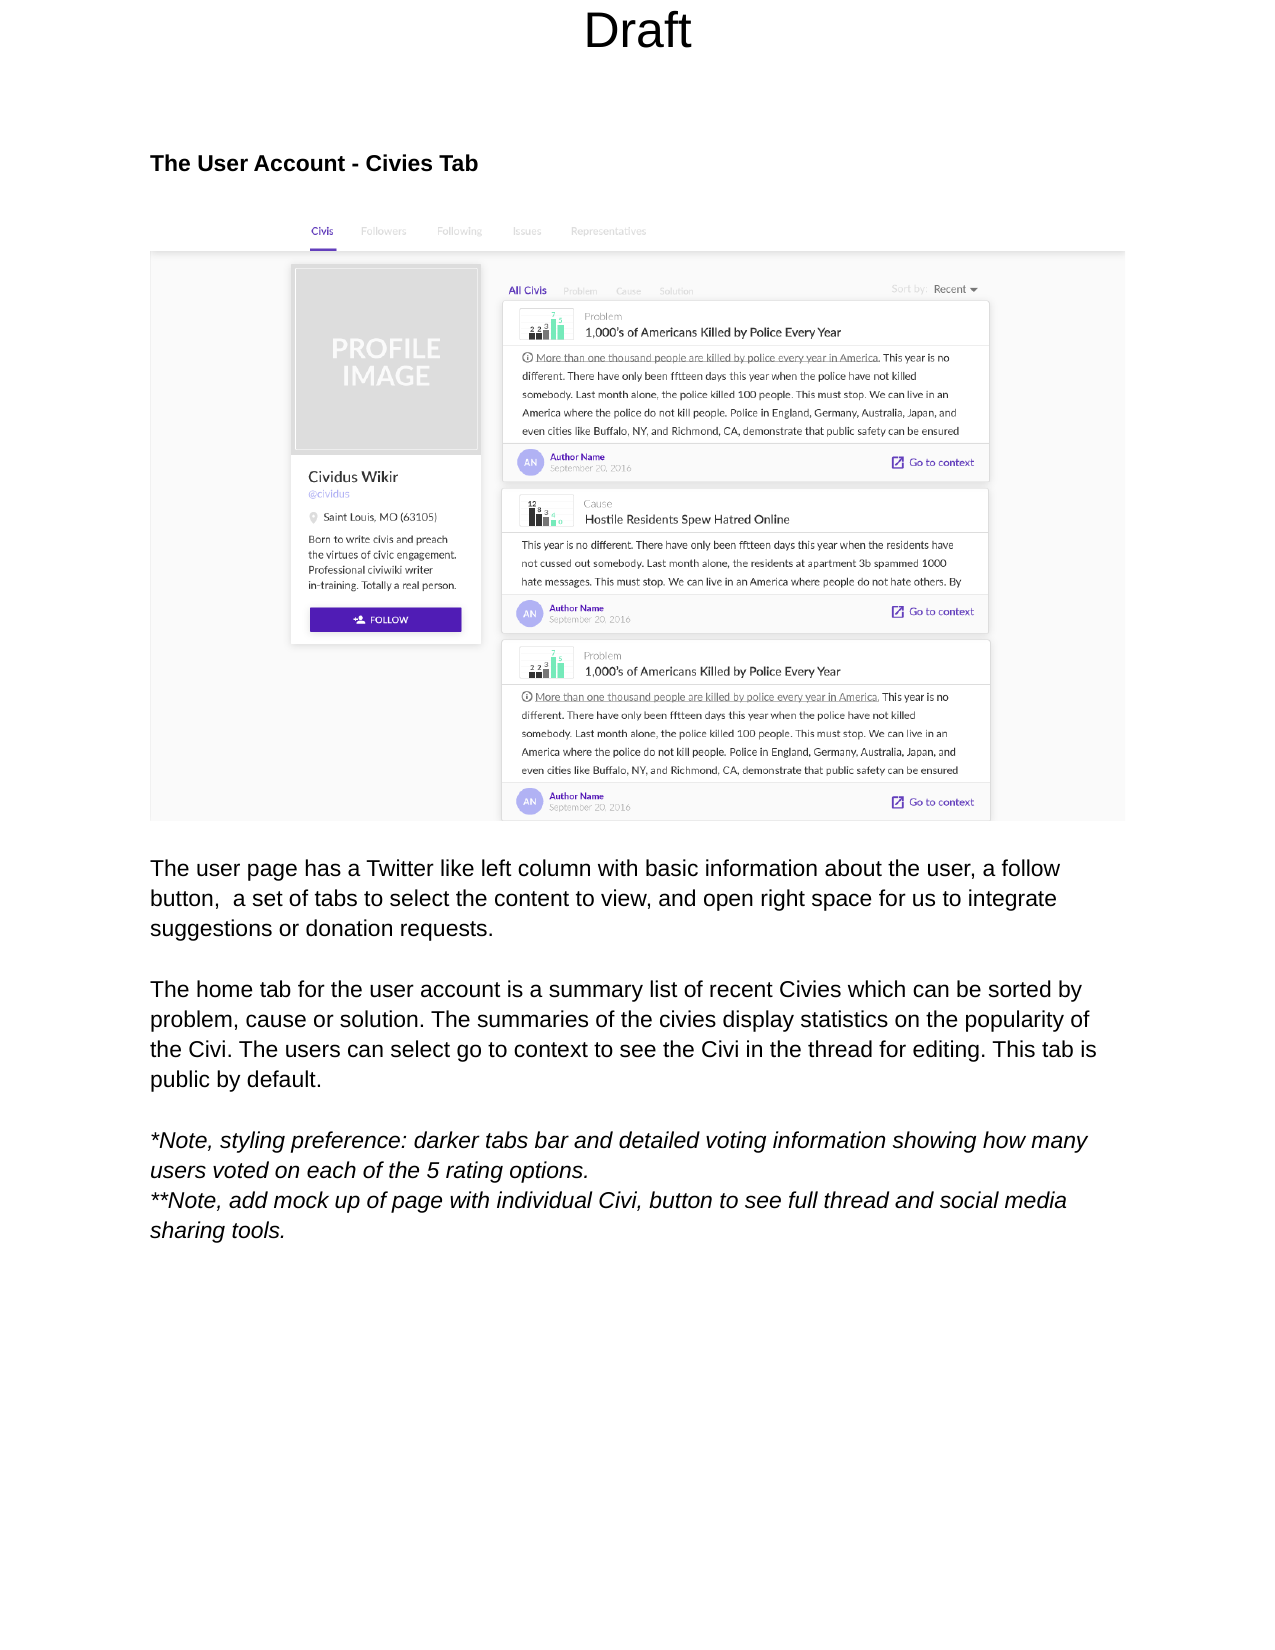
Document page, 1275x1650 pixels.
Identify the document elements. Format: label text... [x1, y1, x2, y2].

text **Note, add mock up of page with individual Civi, button to see full thread and social media sharing tools. [150, 1187, 1125, 1244]
text The User Account - Civies Tab [150, 150, 1125, 176]
text The user page has a Twitter like left column with basic information about the user, a follow button, a set of tabs to select the content to view, and open right space for us to integrate suggestions or donation requests. [150, 855, 1125, 942]
text The home tab for the user account is a summary list of recent Civies which can be sorted by problem, cause or solution. The summaries of the civies display statistics on the popularity of the Civi. The users can select go to context to see the Civi in the thread for editing. This tab is public by default. [150, 976, 1125, 1093]
text *Note, styling preference: darker tabs bar and detailed voting information showing how many users voted on each of the 5 rating options. [150, 1127, 1125, 1183]
picture [150, 210, 1125, 821]
